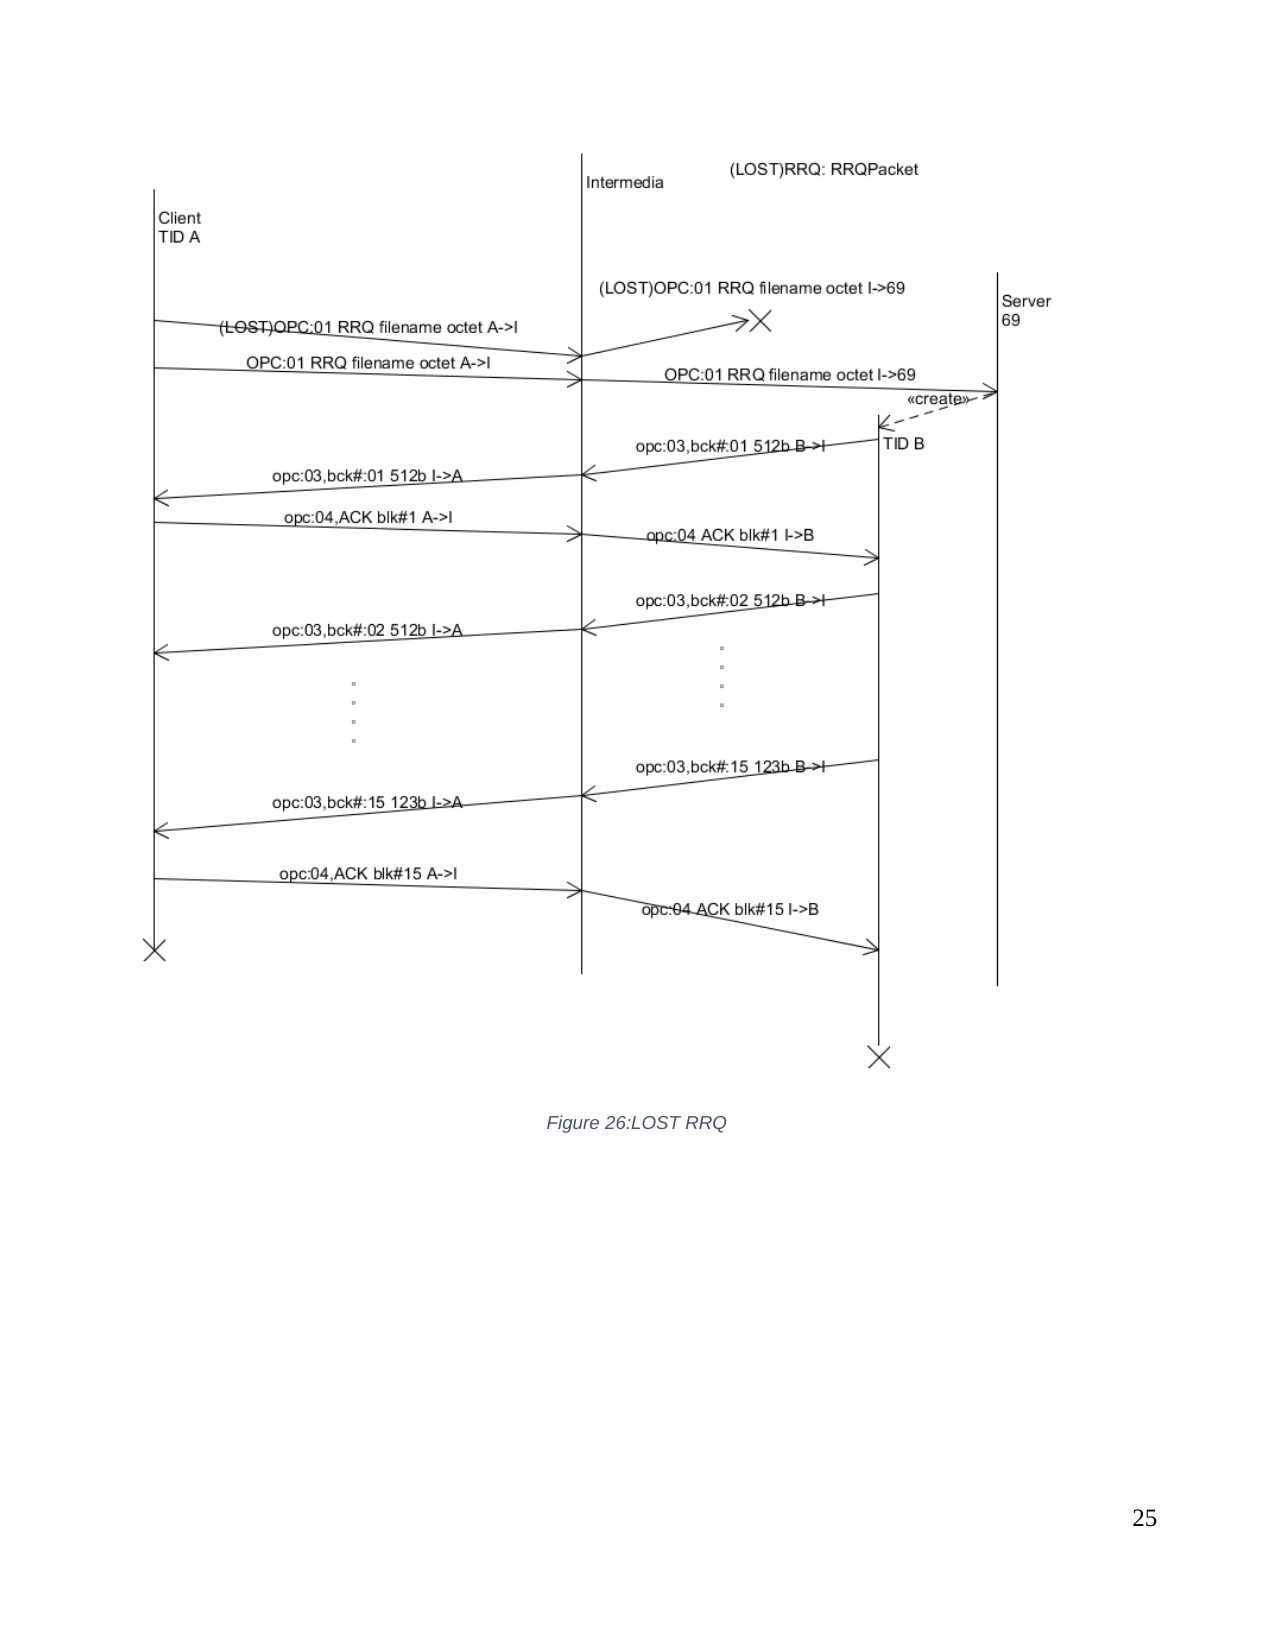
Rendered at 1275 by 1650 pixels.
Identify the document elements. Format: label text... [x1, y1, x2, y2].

picture [118, 118, 1092, 1092]
text Figure 26:LOST RRQ [118, 1112, 1157, 1134]
